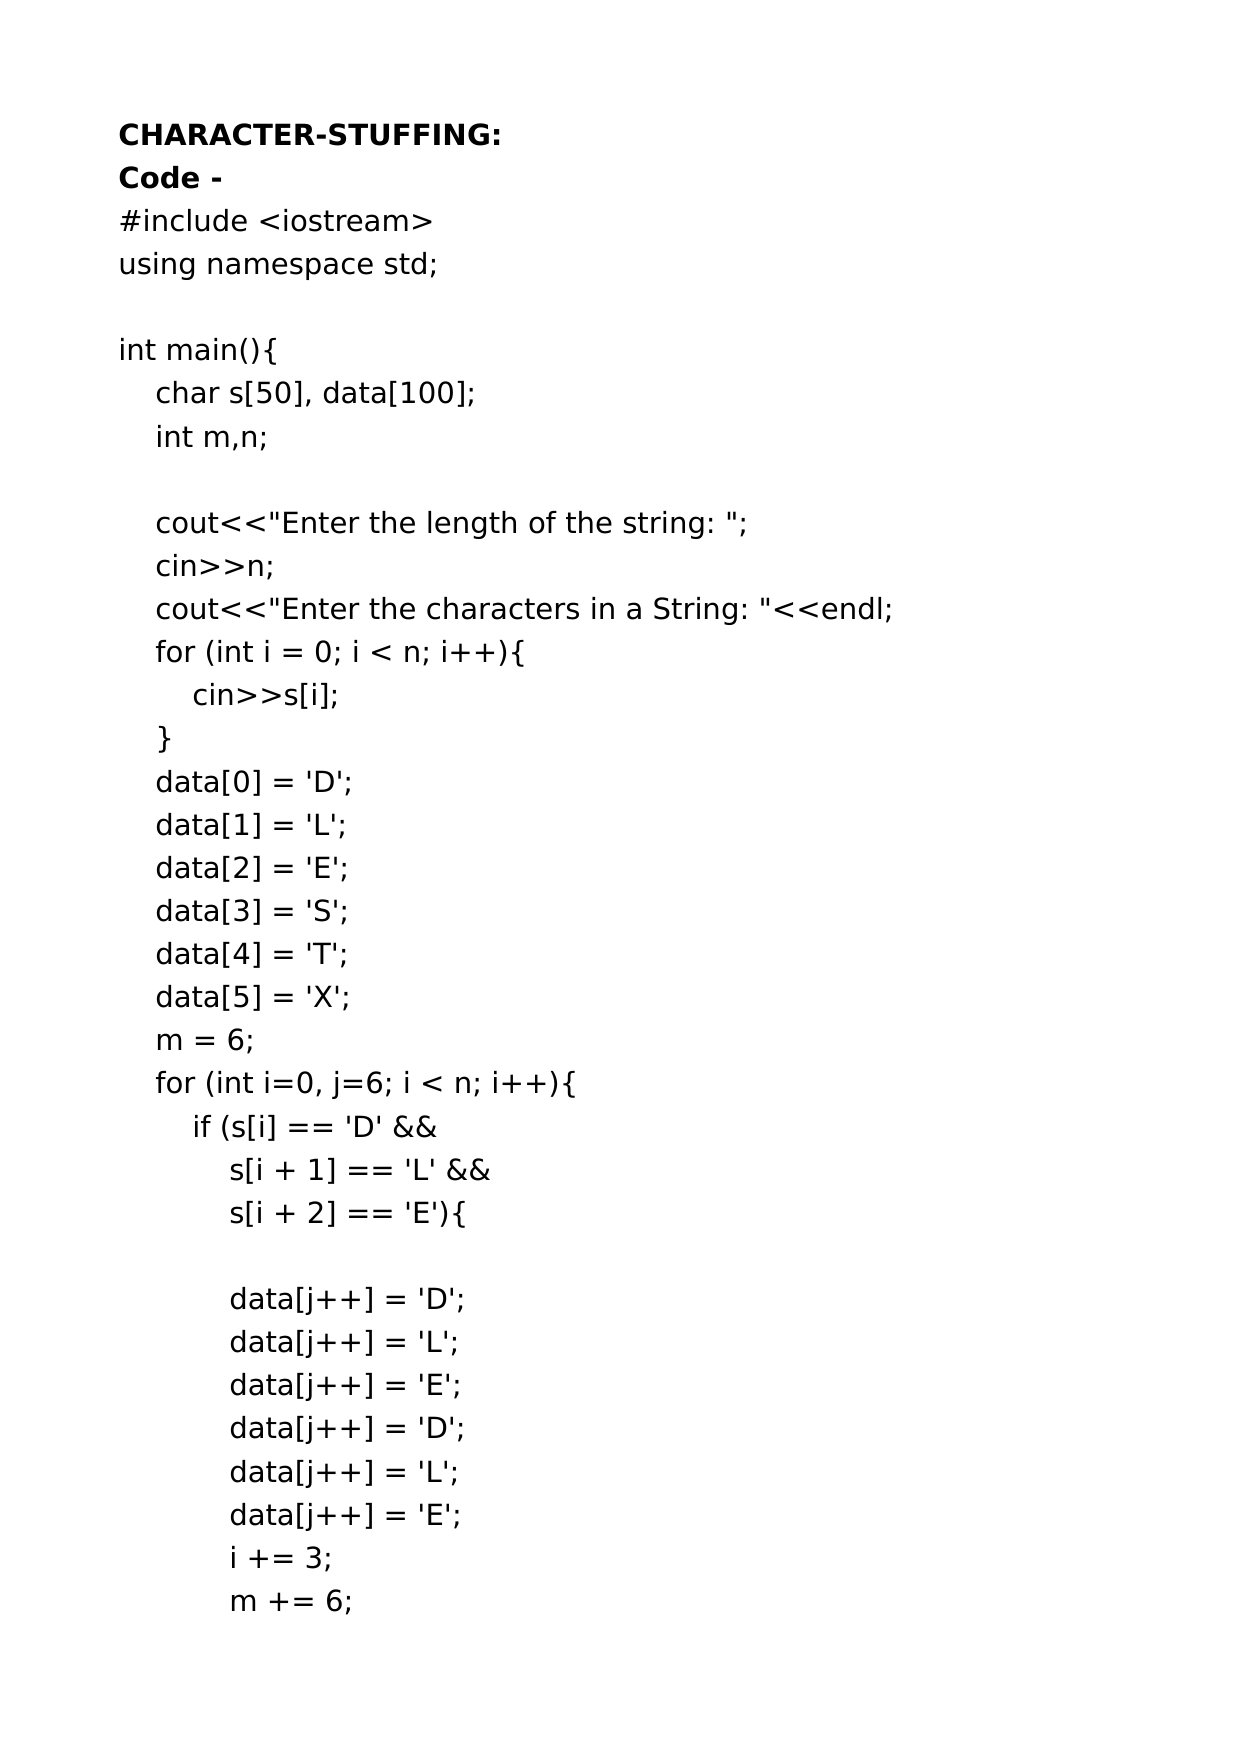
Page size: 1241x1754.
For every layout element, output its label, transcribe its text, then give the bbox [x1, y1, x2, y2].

text data[j++] = 'E'; [118, 1498, 1122, 1532]
text char s[50], data[100]; [118, 377, 1122, 411]
text s[i + 2] == 'E'){ [118, 1196, 1122, 1230]
text data[3] = 'S'; [118, 894, 1122, 928]
text data[j++] = 'D'; [118, 1282, 1122, 1316]
text data[2] = 'E'; [118, 851, 1122, 885]
text data[j++] = 'E'; [118, 1369, 1122, 1403]
text if (s[i] == 'D' && [118, 1110, 1122, 1144]
text } [118, 722, 1122, 756]
text data[4] = 'T'; [118, 937, 1122, 971]
text int m,n; [118, 420, 1122, 454]
text i += 3; [118, 1541, 1122, 1575]
text data[0] = 'D'; [118, 765, 1122, 799]
text data[j++] = 'D'; [118, 1412, 1122, 1446]
text CHARACTER-STUFFING: [118, 118, 1122, 152]
text m += 6; [118, 1584, 1122, 1618]
text cout<<"Enter the length of the string: "; [118, 506, 1122, 540]
text m = 6; [118, 1024, 1122, 1058]
text data[j++] = 'L'; [118, 1326, 1122, 1359]
text Code - [118, 161, 1122, 195]
text cin>>s[i]; [118, 679, 1122, 713]
text using namespace std; [118, 247, 1122, 281]
text #include <iostream> [118, 204, 1122, 238]
text data[j++] = 'L'; [118, 1455, 1122, 1489]
text for (int i = 0; i < n; i++){ [118, 636, 1122, 669]
text data[5] = 'X'; [118, 981, 1122, 1014]
text data[1] = 'L'; [118, 808, 1122, 842]
text cin>>n; [118, 549, 1122, 583]
text for (int i=0, j=6; i < n; i++){ [118, 1067, 1122, 1101]
text cout<<"Enter the characters in a String: "<<endl; [118, 592, 1122, 626]
text int main(){ [118, 334, 1122, 368]
text s[i + 1] == 'L' && [118, 1153, 1122, 1187]
